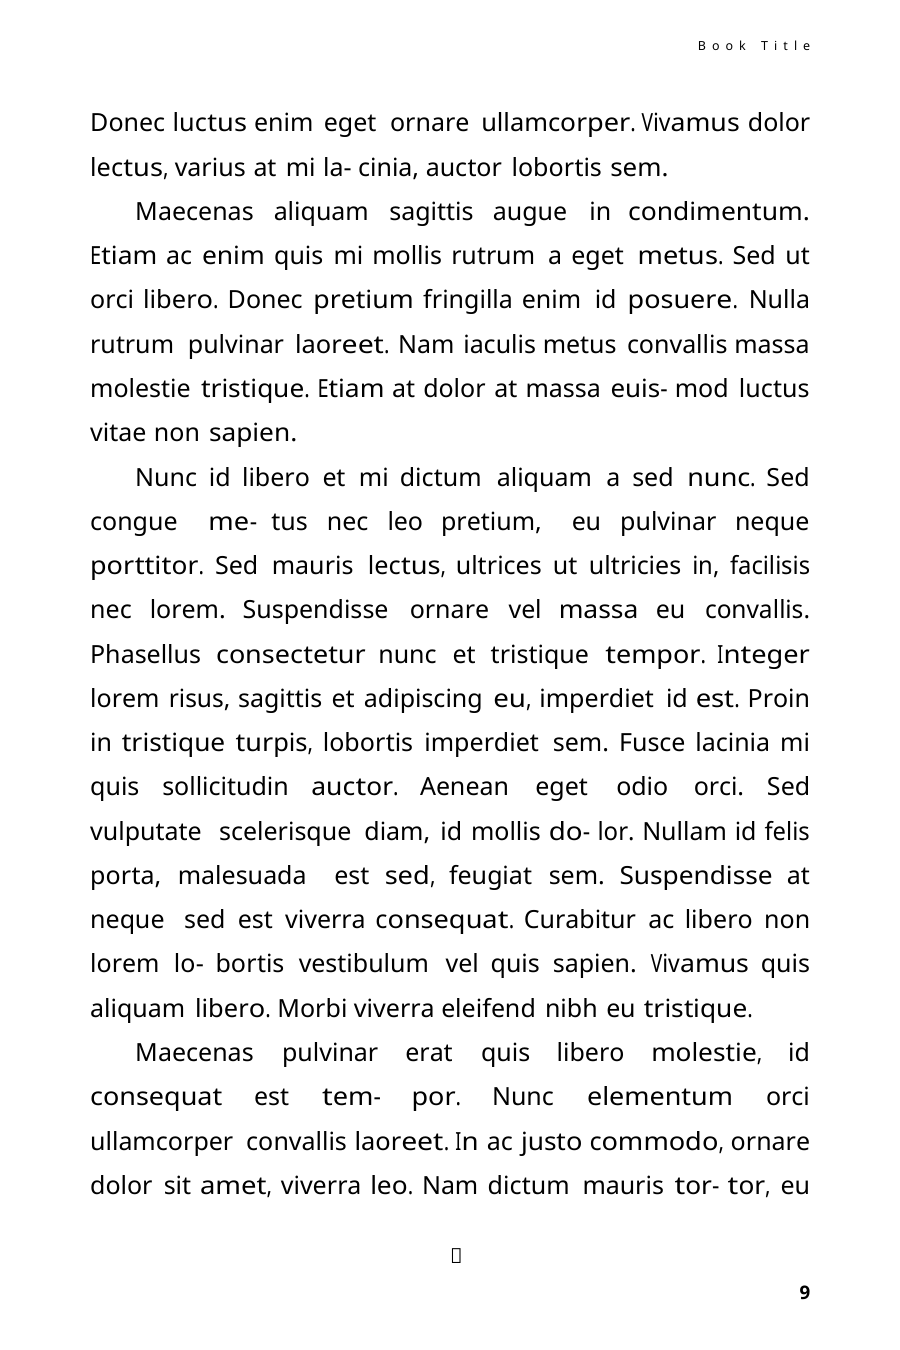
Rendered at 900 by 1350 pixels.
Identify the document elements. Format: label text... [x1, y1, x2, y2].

text Maecenas aliquam sagittis augue in condimentum. Etiam ac enim quis mi mollis rutrum a eget metus. Sed ut orci libero. Donec pretium fringilla enim id posuere. Nulla rutrum pulvinar laoreet. Nam iaculis metus convallis massa molestie tristique. Etiam at dolor at massa euis- mod luctus vitae non sapien. [90, 193, 810, 449]
text Maecenas pulvinar erat quis libero molestie, id consequat est tem- por. Nunc elementum orci ullamcorper convallis laoreet. In ac justo commodo, ornare dolor sit amet, viverra leo. Nam dictum mauris tor- tor, eu [90, 1035, 810, 1202]
text Donec luctus enim eget ornare ullamcorper. Vivamus dolor lectus, varius at mi la- cinia, auctor lobortis sem. [90, 105, 810, 183]
text Nunc id libero et mi dictum aliquam a sed nunc. Sed congue me- tus nec leo pretium, eu pulvinar neque porttitor. Sed mauris lectus, ultrices ut ultricies in, facilisis nec lorem. Suspendisse ornare vel massa eu convallis. Phasellus consectetur nunc et tristique tempor. Integer lorem risus, sagittis et adipiscing eu, imperdiet id est. Proin in tristique turpis, lobortis imperdiet sem. Fusce lacinia mi quis sollicitudin auctor. Aenean eget odio orci. Sed vulputate scelerisque diam, id mollis do- lor. Nullam id felis porta, malesuada est sed, feugiat sem. Suspendisse at neque sed est viverra consequat. Curabitur ac libero non lorem lo- bortis vestibulum vel quis sapien. Vivamus quis aliquam libero. Morbi viverra eleifend nibh eu tristique. [90, 459, 810, 1024]
